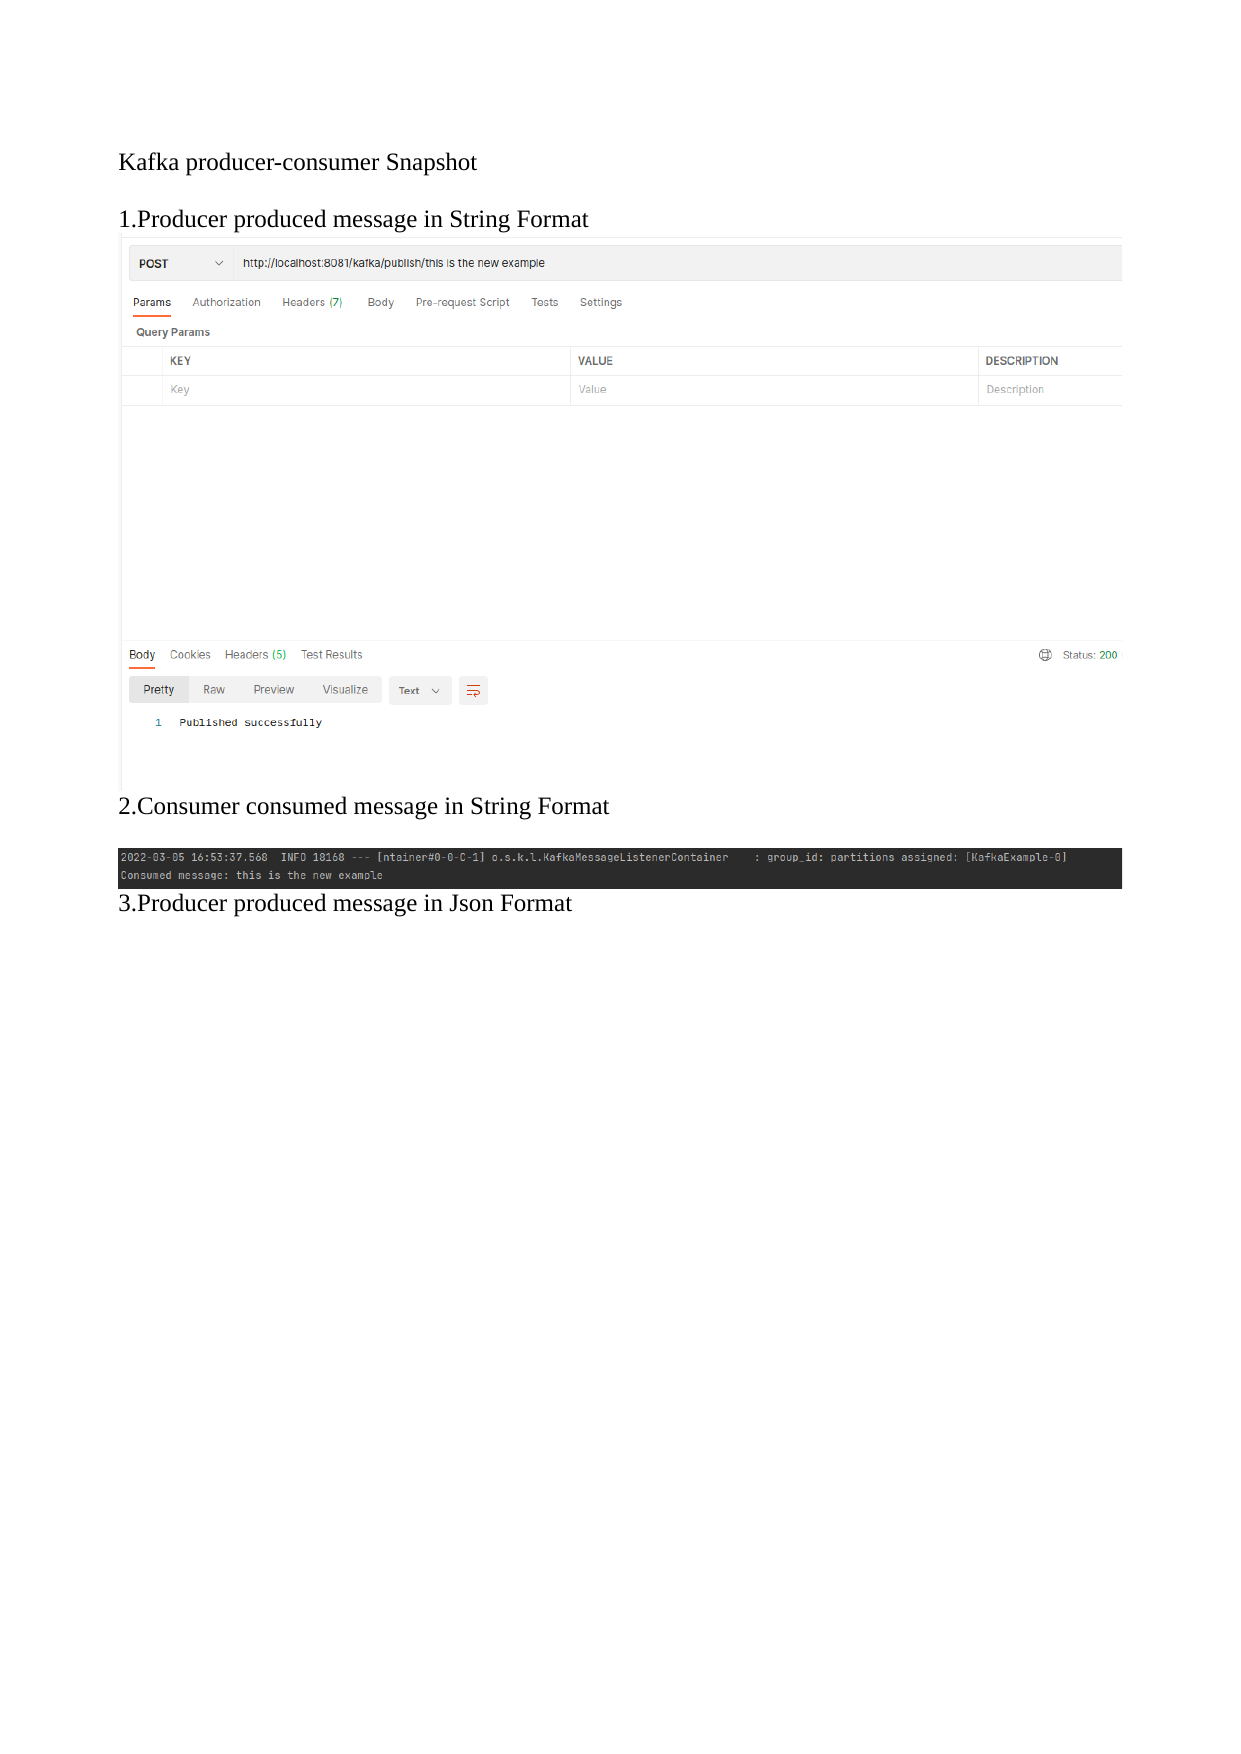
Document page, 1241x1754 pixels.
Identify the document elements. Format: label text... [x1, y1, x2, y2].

text 1.Producer produced message in String Format [118, 204, 1122, 233]
picture [118, 848, 1123, 889]
text 2.Consumer consumed message in String Format [118, 791, 1122, 819]
picture [118, 233, 1123, 791]
text Kafka producer-consumer Snapshot [118, 147, 1122, 176]
text 3.Producer produced message in Json Format [118, 889, 1122, 917]
